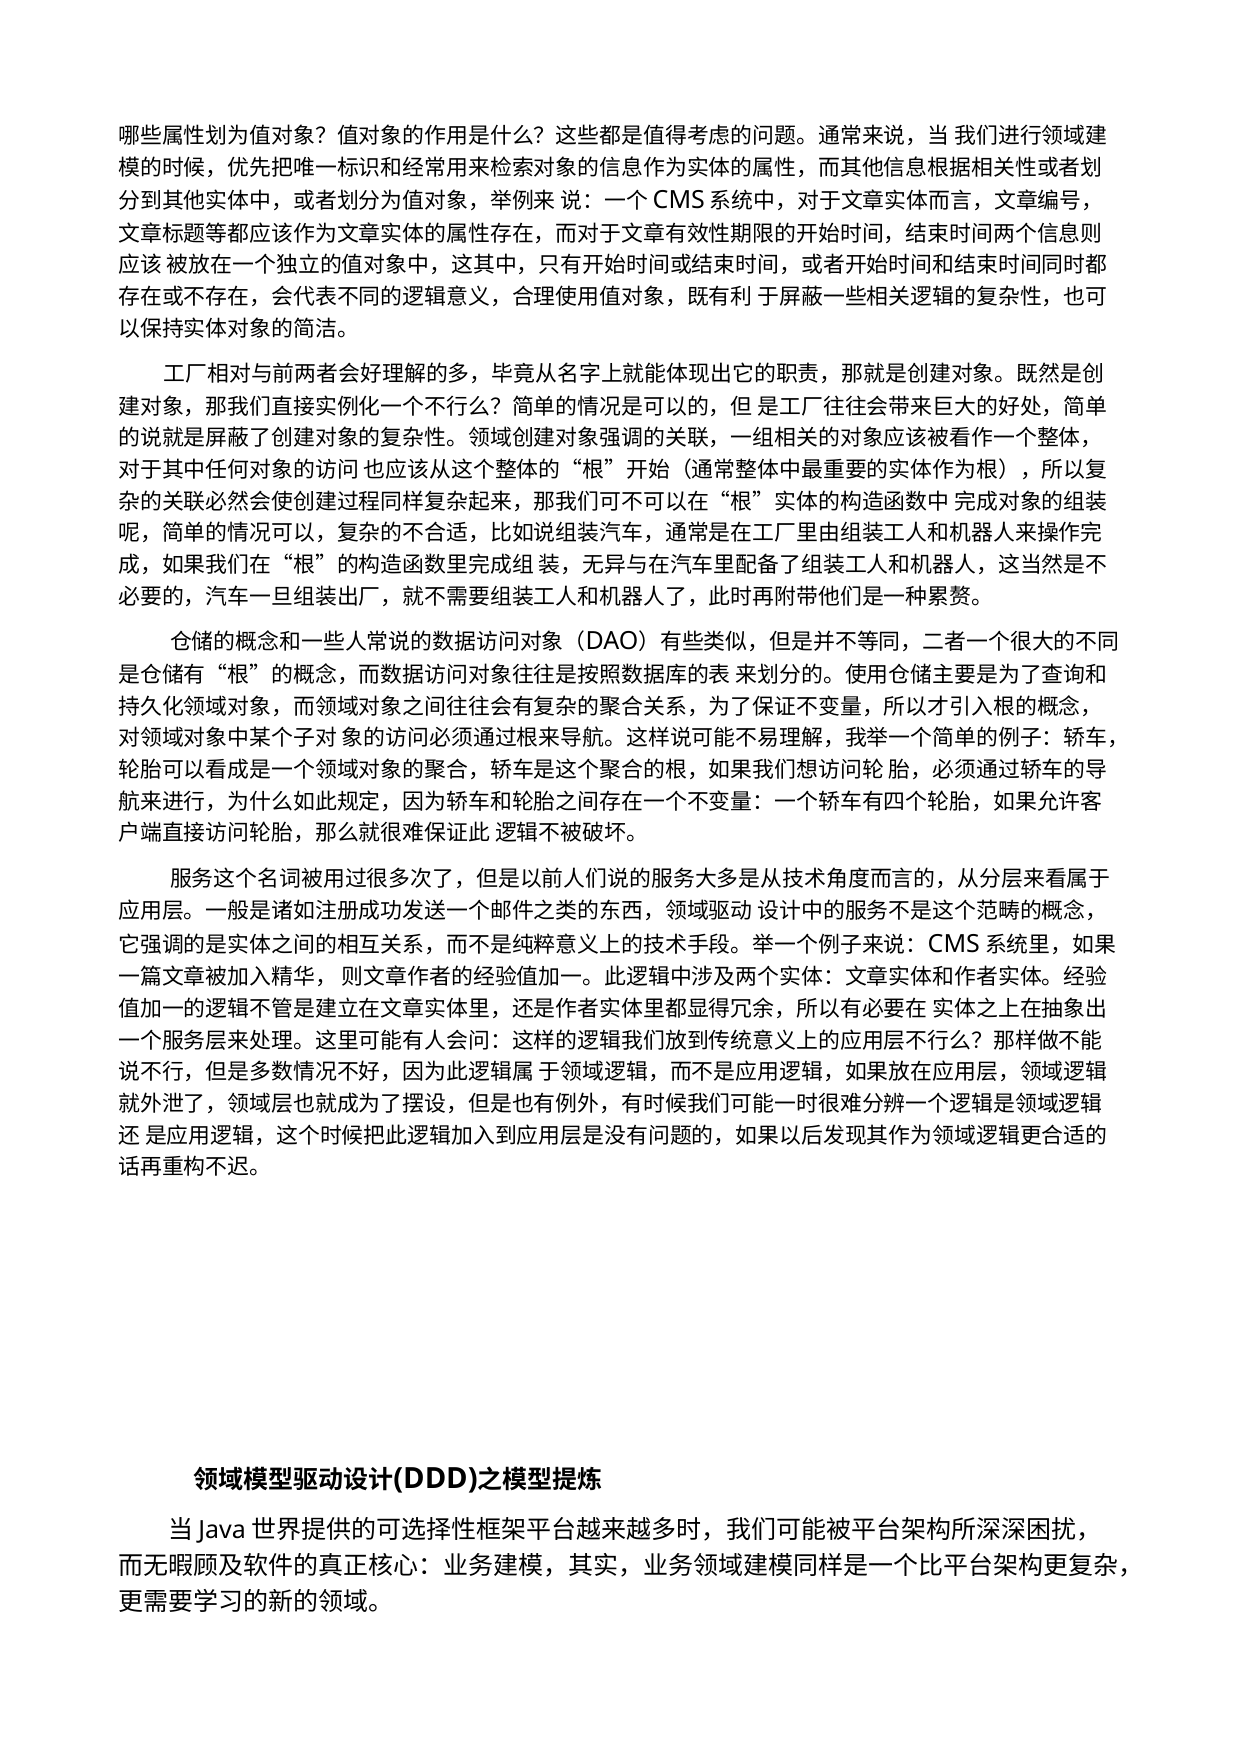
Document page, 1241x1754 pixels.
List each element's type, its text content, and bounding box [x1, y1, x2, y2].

text 仓储的概念和一些人常说的数据访问对象（DAO）有些类似，但是并不等同，二者一个很大的不同是仓储有“根”的概念，而数据访问对象往往是按照数据库的表 来划分的。使用仓储主要是为了查询和持久化领域对象，而领域对象之间往往会有复杂的聚合关系，为了保证不变量，所以才引入根的概念，对领域对象中某个子对 象的访问必须通过根来导航。这样说可能不易理解，我举一个简单的例子：轿车，轮胎可以看成是一个领域对象的聚合，轿车是这个聚合的根，如果我们想访问轮 胎，必须通过轿车的导航来进行，为什么如此规定，因为轿车和轮胎之间存在一个不变量：一个轿车有四个轮胎，如果允许客户端直接访问轮胎，那么就很难保证此 逻辑不被破坏。 [118, 623, 1122, 847]
text 当Java世界提供的可选择性框架平台越来越多时，我们可能被平台架构所深深困扰，而无暇顾及软件的真正核心：业务建模，其实，业务领域建模同样是一个比平台架构更复杂，更需要学习的新的领域。 相反，在实践中，我们技术人员在经过冗长的平台架构学习和实践后，就匆忙开始项目开发，这时是什么指导他们进行软件业务实现呢？大部分可能是依靠数据库建模，甚至是复杂冗长的数据库存储过程设计，这些已经开始走向面向对象分析设计的反方向，走上了一条错误的软件开发方向，最终开发出缓慢的、经常当机的Java企业系统。 假如你没有恰当的OO设计思想，Java就会用性能惩罚你，这可能是Java世界的一个潜规则。 那么，一个正确的OOA/OOD/OOP步骤是什么呢？目前围绕模型驱动设计(MDD)的设计思想成为主流思想，MDA更是在MDD基础上提升和升华。下面让我们首先了解，如何使用领域驱动设计思想来分析设计一个软件系统。 当我们不再对一个新系统进行数据库提炼时，取而代之的时面向对象的模型提炼。我们必须大刀阔斧地对业务领域进行细分，将一个复杂的业务领域划分为多个小的子领域，同时还必须分清重点和次要部分，抓住核心领域概念，实现重点突破。 核心领域模型 精简模型，找出核心领域，将业务需求中最有价值的概念体现出来，让核心变精要，这实际就是一个使复杂问题变简单的过程，也是对我们软件设计人员真正能 力的考验。 核心领域模型不是轻易能够发现，非凡是他处于一个纷乱复杂的众多领域模型结构中时，核心模型通常是我们某个子领域关注的重点，例如订单模型是订单治理 领域的核心；消息模型是论坛或消息领域系统的核心。 目前，分析领域有很多模式来帮助我们来提炼核心模型，例如四色原型、Martin Fowler 的分析模式等，例如MF的"分析模式"(Analysis Patterns)中的记帐模型就是不仅仅用来记录账目数值，而且可以记录和控制账目的每一次修改。而四色原型则是一种高于分析模式的一种原型基本模式， 下面是本人根据四色原型提炼的核心领域模型概念。 一般情况下，在企业应用中，核心模型总是在其四周围绕一些所谓的“卫星”，这实际上也是来自四色原型的一个推论，核心模型和其“卫星”的类图如下： 根据Eric Evans在其“领域驱动设计”一书中定义，领域模型划分为实体和值对象两种，实体模型是指业务领域中具有独立属性的对象；而值对象则可能是一种 Description或状态或规则。只要有实体对象，就可能存在实体的状态，状态跟踪有时成为一个业务领域使用计算机软件的首要跟踪，但是，数据库不是 对象状态的唯一表达方式，只是一种存储方式(见状态对象：数据库的替代者)。 图中，实体核心对象大部分可能有一种类型，例如核心模型是产品，那么存在产品目录；核心模型是消息；就存在消息类型；核心模型是信息；总存在信息类 别，我们总是使用分类方式来治理业务领域的信息，有时，类别甚至复杂到树形结构。 核心实体模型有时会有一个1:N关联的子实体，一般可能表达实体的细节，例如：核心模型是订单，那么存在订单条目这样一个细节，一个订单中可能有多个 订单条目；假如核心模型是信息，那么存在该信息的多个回复或评论；这样的关联一般存在多个业务领域中。 模型界面实现 原来，我们以为分析设计阶段无需了解实现细节，分析人员只要闷头做分析UML图，而无需顾及如何具体实现，其实这是一个误区。 Eric Evans在其“领域驱动设计”一书中认为：分析人员负责从领域中收集基本概念； 设计则必须指明一组适应编程工具构造的组件， 以及这些组件必须能够在目标环境中有效执行。模型驱动设计(Model-Driven Design)抛弃了分裂分析模型与设计的做法，使用单一的模型来满足这两方面的要求。因此，对于核心模型必须把握了解其实现细节。 从另外一个方面来说，中国的客户总是从界面设计来表达他们的意图（假如中国客户能够使用Use Case等UML图来表达他们概念真是不可想象），例如客户会说，我希望有一个界面让我将订单数据输入，然后能够查询符合查询条件的订单。因此，我们的核 心模型至少能够顺利地映射到界面实现，相反，这个客户有这样订单界面要求，但是你没有提供一个与之适应的核心实体模型，界面实现将变得复杂，甚至走很多弯 路，诞生不少DTO垃圾对象。 以JdonFramework框架实现为例子，框架提供了围绕核心模型的新增删除修改查询(CRUD)功能以及批量功能的快速实现，尤其CRUD功能 实现前提是必须提炼出核心模型，从而其界面设计流程就能通过配置立即实现，这样一步到位实现领域模型到界面的过渡，可以将我们设计核心模型和客户要求的界 面需求能够做到完整的统一。 开源JdonFramework下载包中message案例实际就是上述核心模型图的一种实现项目，更复杂的项目可以认为是核心模型的重叠和反复使用 （从原理上讲，核心模型是四色原型的体现，而四色原型被认为是大部分企业系统的基本组成元素，见[book][UML][Peter Coad]Java Modeling in Color with UML）。 核心模型的选择 实际项目中，会存在多个核心模 型的重叠和覆盖使用，主要取决于你的领域关注重点。 例如当客户和我们说要做一个旅游网站时，我们必须充分了解需求，它的软件系统重点是哪些功能。假如当他首先说：我需要一个酒店设备的查询系统，因为他 的客户对酒店设备非常关注，那么我们可能认为酒店设备是这个领域模型的核心；酒店设备。假如他又进行描述：我需要一个界面，客户在输入酒店资料时，选择多 个酒店设备，那么在这样一个关注领域，核心模型实际是酒店，而酒店设备可能成为酒店的一个特征实体属性，甚至是值对象了。 以进销存系统为例子，在采购系统中，采购单是一个核心实体模型，而原材料是一种辅助实体模型；在库存系统中，入出库单是一个核心实体模型，原材料或成 品代表的是一个库存物品概念模型，当需要库存报表查询输出，可以立即计算出来，或将结果缓存起来，缓存起来的结果其实是库存物品对象的状态，可以使用值对 象来实现。 核心模型的精练 当核心模型被定位和确定后，相当于我们抓住领域本质，这时我们可以使用面向对象的概念对模型进行 精练细化，实际就是明确对象的属性，确定模型对象的边界，通过反复重构，结合GoF等设计模式，使得我们得模型准确反映本质，从而实现模型的灵活性设计。 所有这些，都是数据表驱动设计所不能实现的。那你还抱着数据库建模干什么呢？ [118, 1509, 1122, 1618]
subtitle 领域模型驱动设计(DDD)之模型提炼 [118, 1457, 1122, 1497]
text 哪些属性划为值对象？值对象的作用是什么？这些都是值得考虑的问题。通常来说，当 我们进行领域建模的时候，优先把唯一标识和经常用来检索对象的信息作为实体的属性，而其他信息根据相关性或者划分到其他实体中，或者划分为值对象，举例来 说：一个CMS系统中，对于文章实体而言，文章编号，文章标题等都应该作为文章实体的属性存在，而对于文章有效性期限的开始时间，结束时间两个信息则应该 被放在一个独立的值对象中，这其中，只有开始时间或结束时间，或者开始时间和结束时间同时都存在或不存在，会代表不同的逻辑意义，合理使用值对象，既有利 于屏蔽一些相关逻辑的复杂性，也可以保持实体对象的简洁。 [118, 118, 1122, 342]
text 服务这个名词被用过很多次了，但是以前人们说的服务大多是从技术角度而言的，从分层来看属于应用层。一般是诸如注册成功发送一个邮件之类的东西，领域驱动 设计中的服务不是这个范畴的概念，它强调的是实体之间的相互关系，而不是纯粹意义上的技术手段。举一个例子来说：CMS系统里，如果一篇文章被加入精华， 则文章作者的经验值加一。此逻辑中涉及两个实体：文章实体和作者实体。经验值加一的逻辑不管是建立在文章实体里，还是作者实体里都显得冗余，所以有必要在 实体之上在抽象出一个服务层来处理。这里可能有人会问：这样的逻辑我们放到传统意义上的应用层不行么？那样做不能说不行，但是多数情况不好，因为此逻辑属 于领域逻辑，而不是应用逻辑，如果放在应用层，领域逻辑就外泄了，领域层也就成为了摆设，但是也有例外，有时候我们可能一时很难分辨一个逻辑是领域逻辑还 是应用逻辑，这个时候把此逻辑加入到应用层是没有问题的，如果以后发现其作为领域逻辑更合适的话再重构不迟。 [118, 859, 1122, 1181]
text 工厂相对与前两者会好理解的多，毕竟从名字上就能体现出它的职责，那就是创建对象。既然是创建对象，那我们直接实例化一个不行么？简单的情况是可以的，但 是工厂往往会带来巨大的好处，简单的说就是屏蔽了创建对象的复杂性。领域创建对象强调的关联，一组相关的对象应该被看作一个整体，对于其中任何对象的访问 也应该从这个整体的“根”开始（通常整体中最重要的实体作为根），所以复杂的关联必然会使创建过程同样复杂起来，那我们可不可以在“根”实体的构造函数中 完成对象的组装呢，简单的情况可以，复杂的不合适，比如说组装汽车，通常是在工厂里由组装工人和机器人来操作完成，如果我们在“根”的构造函数里完成组 装，无异与在汽车里配备了组装工人和机器人，这当然是不必要的，汽车一旦组装出厂，就不需要组装工人和机器人了，此时再附带他们是一种累赘。 [118, 355, 1122, 610]
